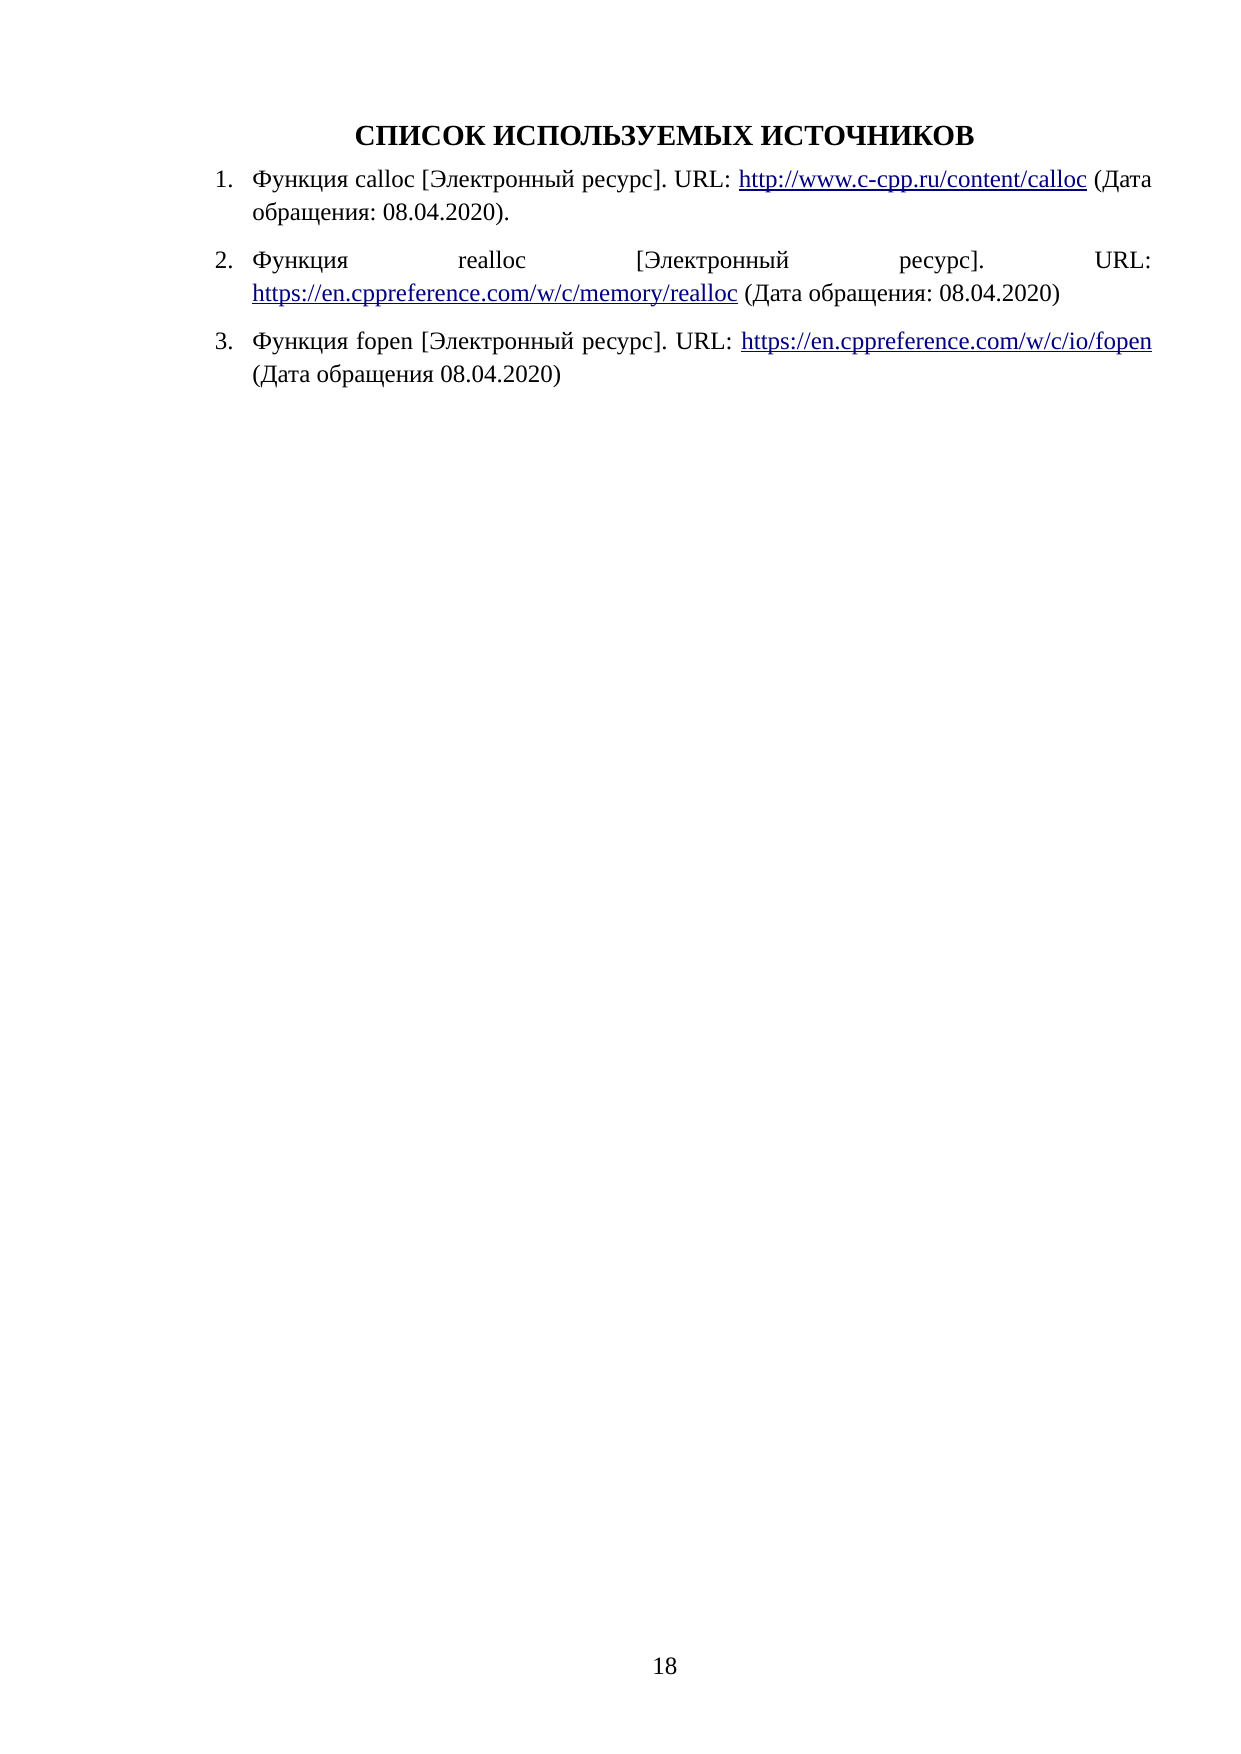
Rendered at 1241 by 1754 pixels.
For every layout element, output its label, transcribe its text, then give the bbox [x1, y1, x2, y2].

subtitle Список используемых источников [177, 118, 1152, 152]
list Функция realloc [Электронный ресурс]. URL: https://en.cppreference.com/w/c/memory/realloc (Дата обращения: 08.04.2020) [214, 245, 1152, 307]
list Функция calloc [Электронный ресурс]. URL: http://www.c-cpp.ru/content/calloc (Дата обращения: 08.04.2020). [214, 164, 1152, 226]
list Функция fopen [Электронный ресурс]. URL: https://en.cppreference.com/w/c/io/fopen (Дата обращения 08.04.2020) [214, 326, 1152, 387]
